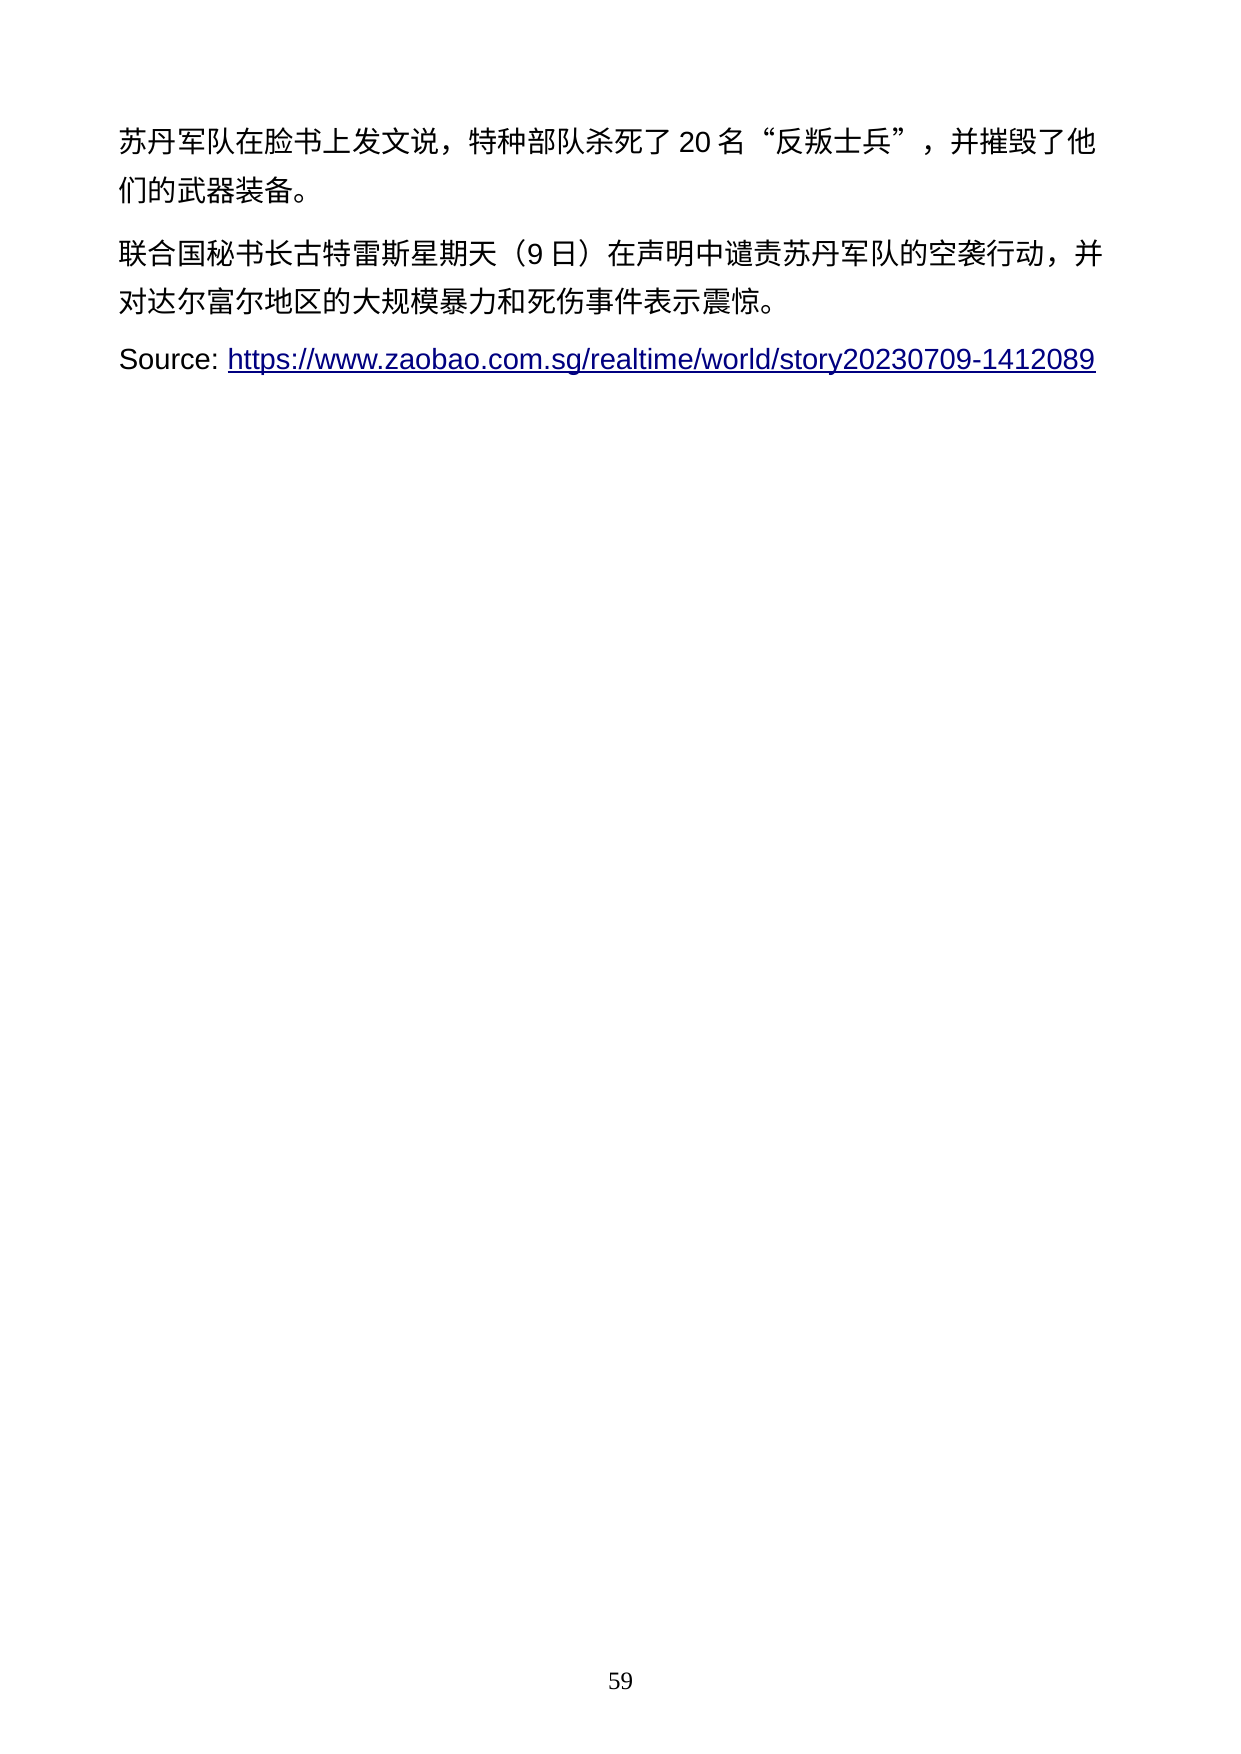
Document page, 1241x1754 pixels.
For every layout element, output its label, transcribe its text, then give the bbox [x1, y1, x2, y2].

text Source: https://www.zaobao.com.sg/realtime/world/story20230709-1412089 [118, 342, 1122, 375]
text 苏丹军队在脸书上发文说，特种部队杀死了20名“反叛士兵”，并摧毁了他们的武器装备。 [118, 118, 1122, 209]
text 联合国秘书长古特雷斯星期天（9日）在声明中谴责苏丹军队的空袭行动，并对达尔富尔地区的大规模暴力和死伤事件表示震惊。 [118, 230, 1122, 321]
